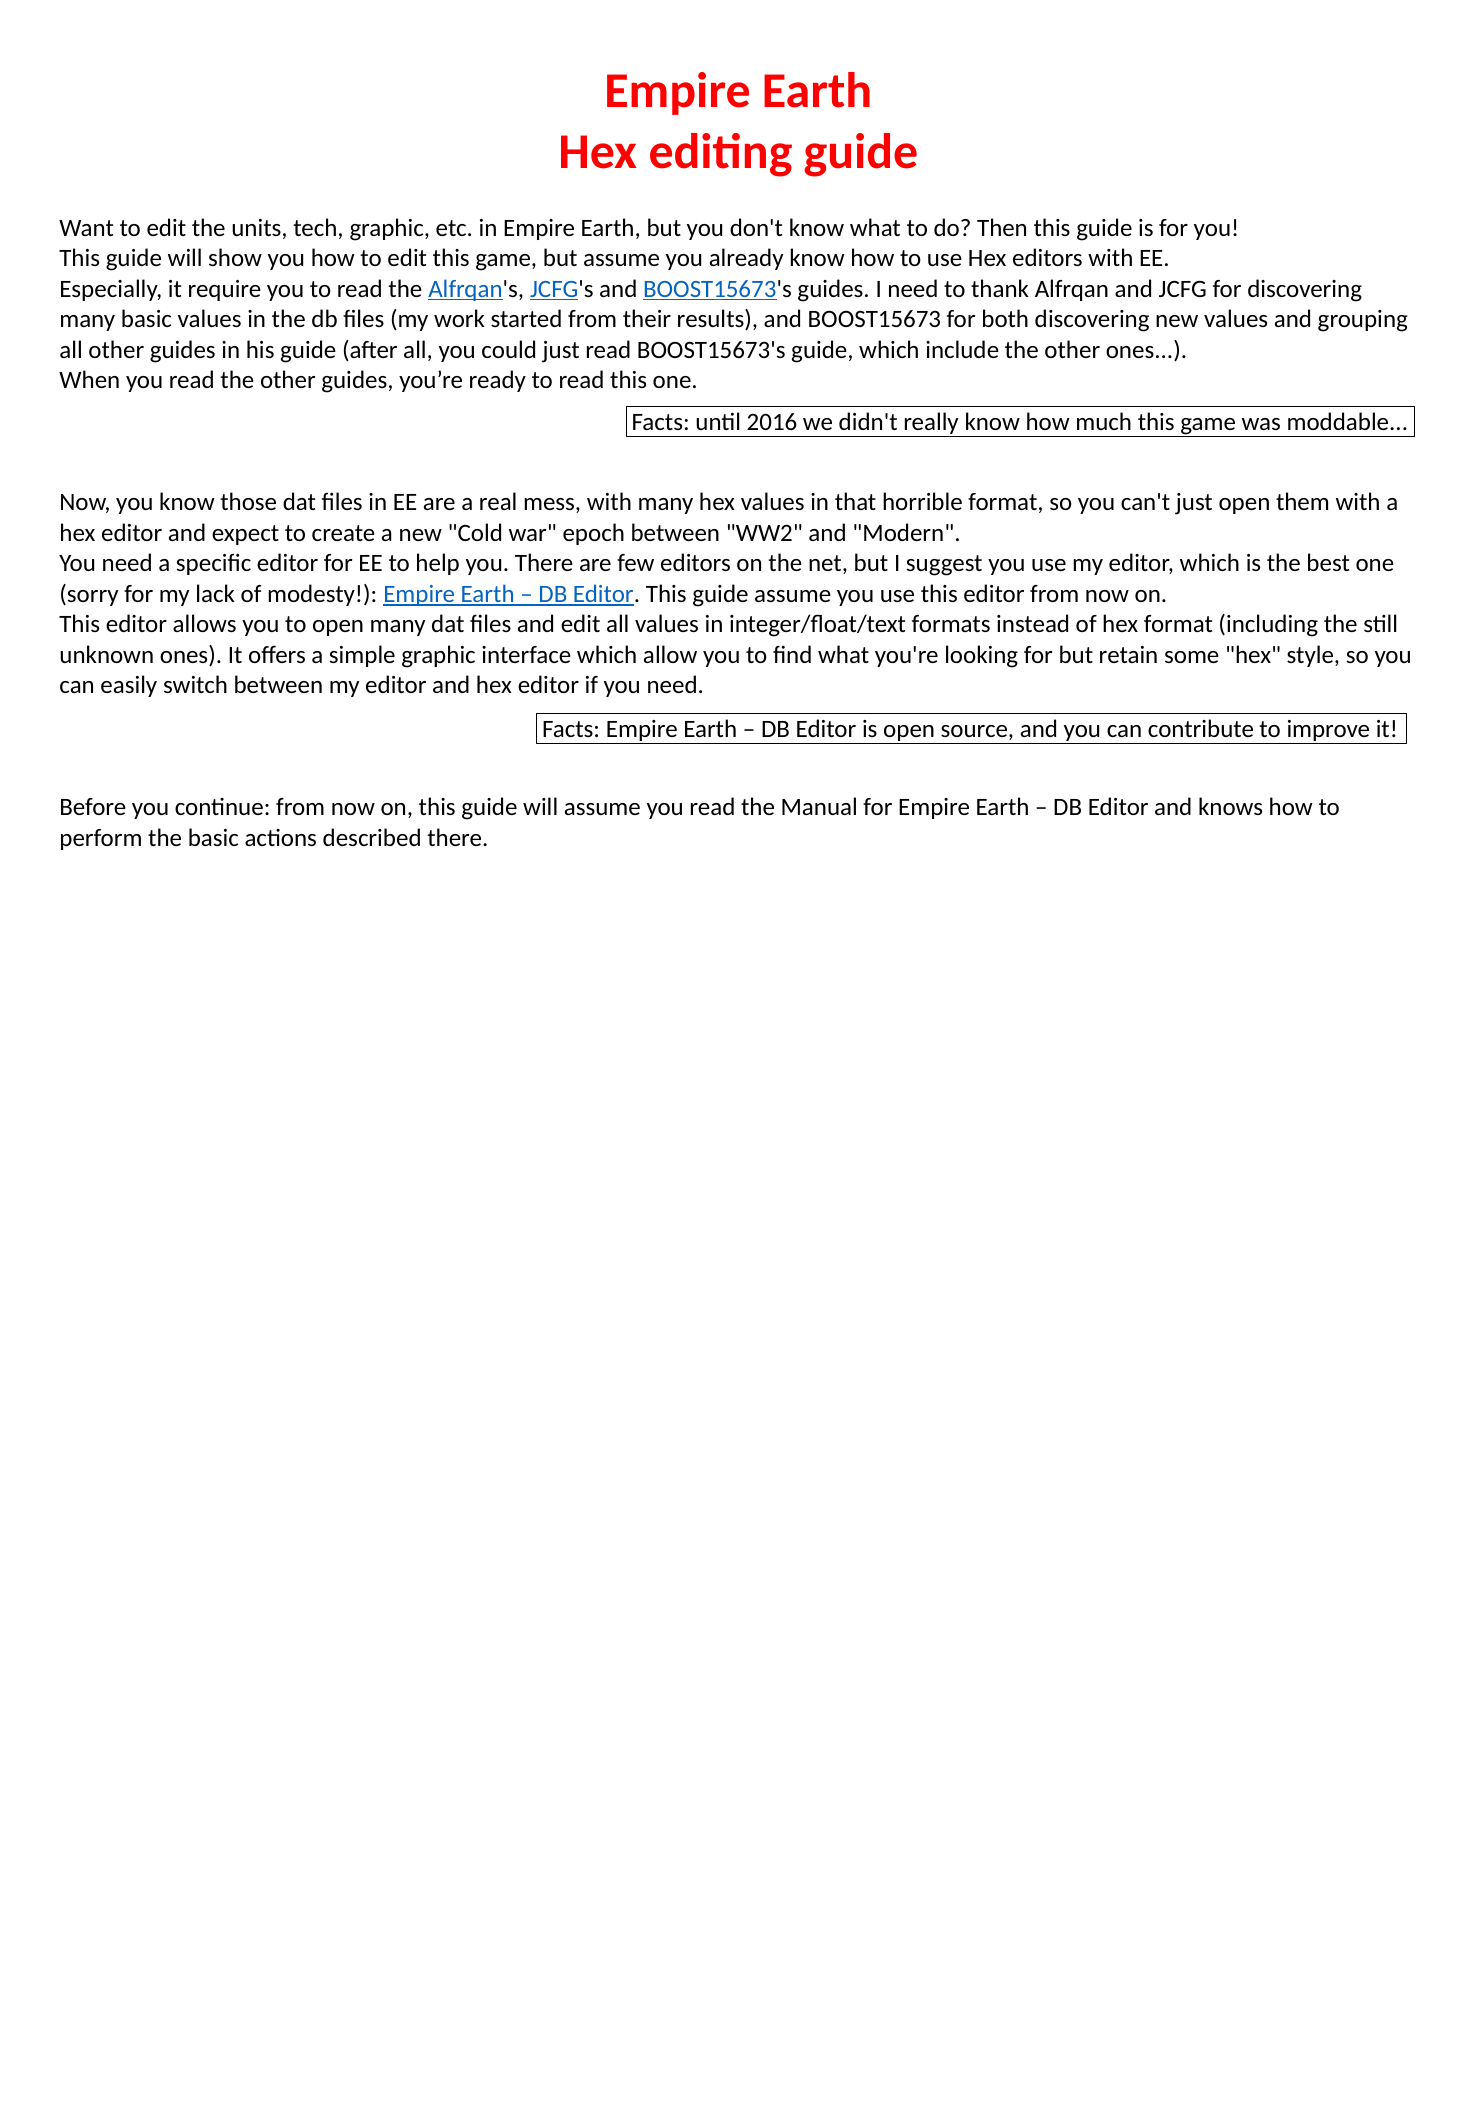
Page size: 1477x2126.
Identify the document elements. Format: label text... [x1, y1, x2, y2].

text Now, you know those dat files in EE are a real mess, with many hex values in that horrible format, so you can't just open them with a hex editor and expect to create a new "Cold war" epoch between "WW2" and "Modern". [59, 486, 1417, 547]
text Especially, it require you to read the Alfrqan's, JCFG's and BOOST15673's guides. I need to thank Alfrqan and JCFG for discovering many basic values in the db files (my work started from their results), and BOOST15673 for both discovering new values and grouping all other guides in his guide (after all, you could just read BOOST15673's guide, which include the other ones...). [59, 273, 1417, 364]
text You need a specific editor for EE to help you. There are few editors on the net, but I suggest you use my editor, which is the best one (sorry for my lack of modesty!): Empire Earth – DB Editor. This guide assume you use this editor from now on. [59, 547, 1417, 608]
text Facts: Empire Earth – DB Editor is open source, and you can contribute to improve it! [536, 713, 1406, 744]
text This editor allows you to open many dat files and edit all values in integer/float/text formats instead of hex format (including the still unknown ones). It offers a simple graphic interface which allow you to find what you're looking for but retain some "hex" style, so you can easily switch between my editor and hex editor if you need. [59, 608, 1417, 700]
text When you read the other guides, you’re ready to read this one. [59, 364, 1417, 395]
text Empire Earth [59, 59, 1417, 120]
text This guide will show you how to edit this game, but assume you already know how to use Hex editors with EE. [59, 242, 1417, 273]
text Want to edit the units, tech, graphic, etc. in Empire Earth, but you don't know what to do? Then this guide is for you! [59, 212, 1417, 242]
text Facts: until 2016 we didn't really know how much this game was moddable... [626, 406, 1414, 437]
text Hex editing guide [59, 120, 1417, 181]
text Before you continue: from now on, this guide will assume you read the Manual for Empire Earth – DB Editor and knows how to perform the basic actions described there. [59, 792, 1417, 853]
